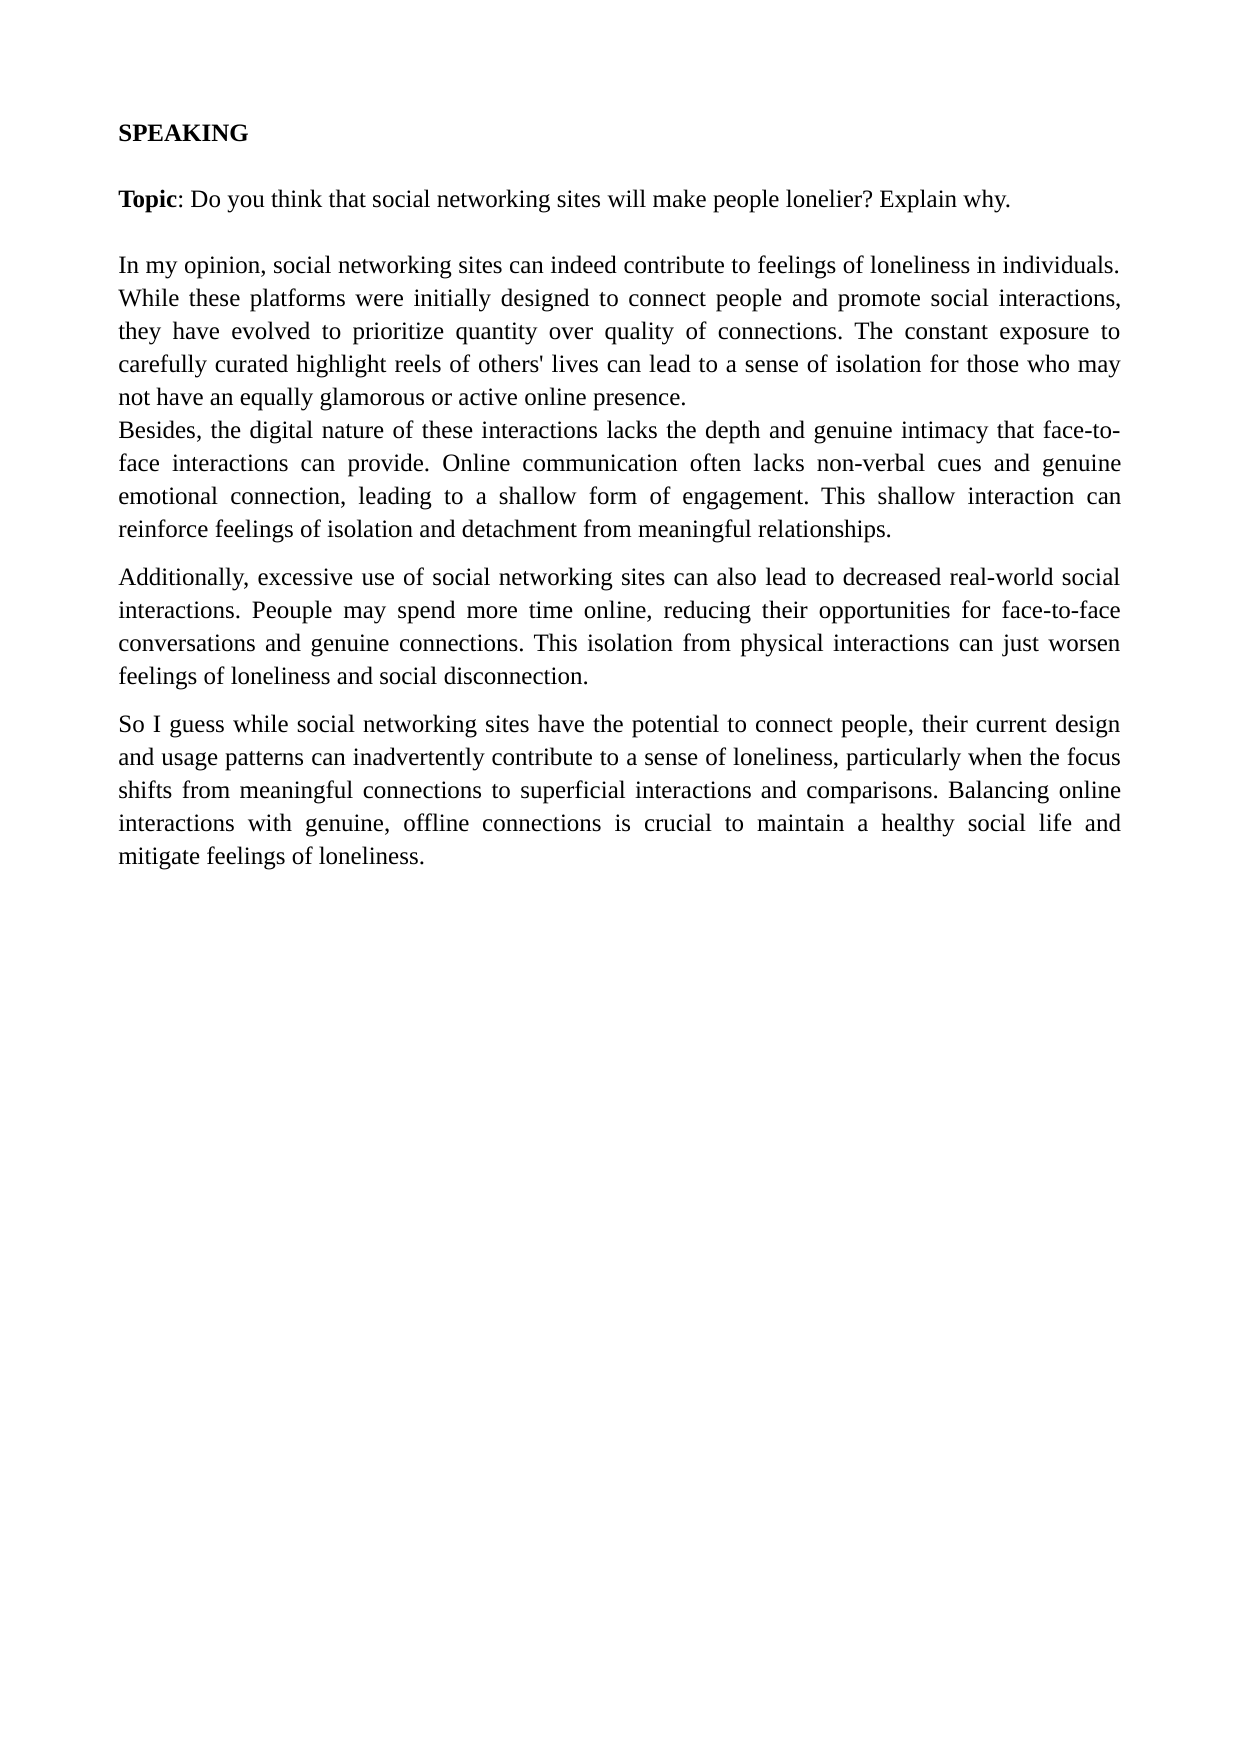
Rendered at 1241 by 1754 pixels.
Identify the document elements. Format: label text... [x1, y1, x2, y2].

text SPEAKING [118, 118, 1122, 147]
text Additionally, excessive use of social networking sites can also lead to decreased real-world social interactions. Peouple may spend more time online, reducing their opportunities for face-to-face conversations and genuine connections. This isolation from physical interactions can just worsen feelings of loneliness and social disconnection. [118, 562, 1122, 690]
text In my opinion, social networking sites can indeed contribute to feelings of loneliness in individuals. While these platforms were initially designed to connect people and promote social interactions, they have evolved to prioritize quantity over quality of connections. The constant exposure to carefully curated highlight reels of others' lives can lead to a sense of isolation for those who may not have an equally glamorous or active online presence. [118, 250, 1122, 411]
text So I guess while social networking sites have the potential to connect people, their current design and usage patterns can inadvertently contribute to a sense of loneliness, particularly when the focus shifts from meaningful connections to superficial interactions and comparisons. Balancing online interactions with genuine, offline connections is crucial to maintain a healthy social life and mitigate feelings of loneliness. [118, 709, 1122, 869]
text Besides, the digital nature of these interactions lacks the depth and genuine intimacy that face-to-face interactions can provide. Online communication often lacks non-verbal cues and genuine emotional connection, leading to a shallow form of engagement. This shallow interaction can reinforce feelings of isolation and detachment from meaningful relationships. [118, 415, 1122, 543]
text Topic: Do you think that social networking sites will make people lonelier? Explain why. [118, 184, 1122, 213]
